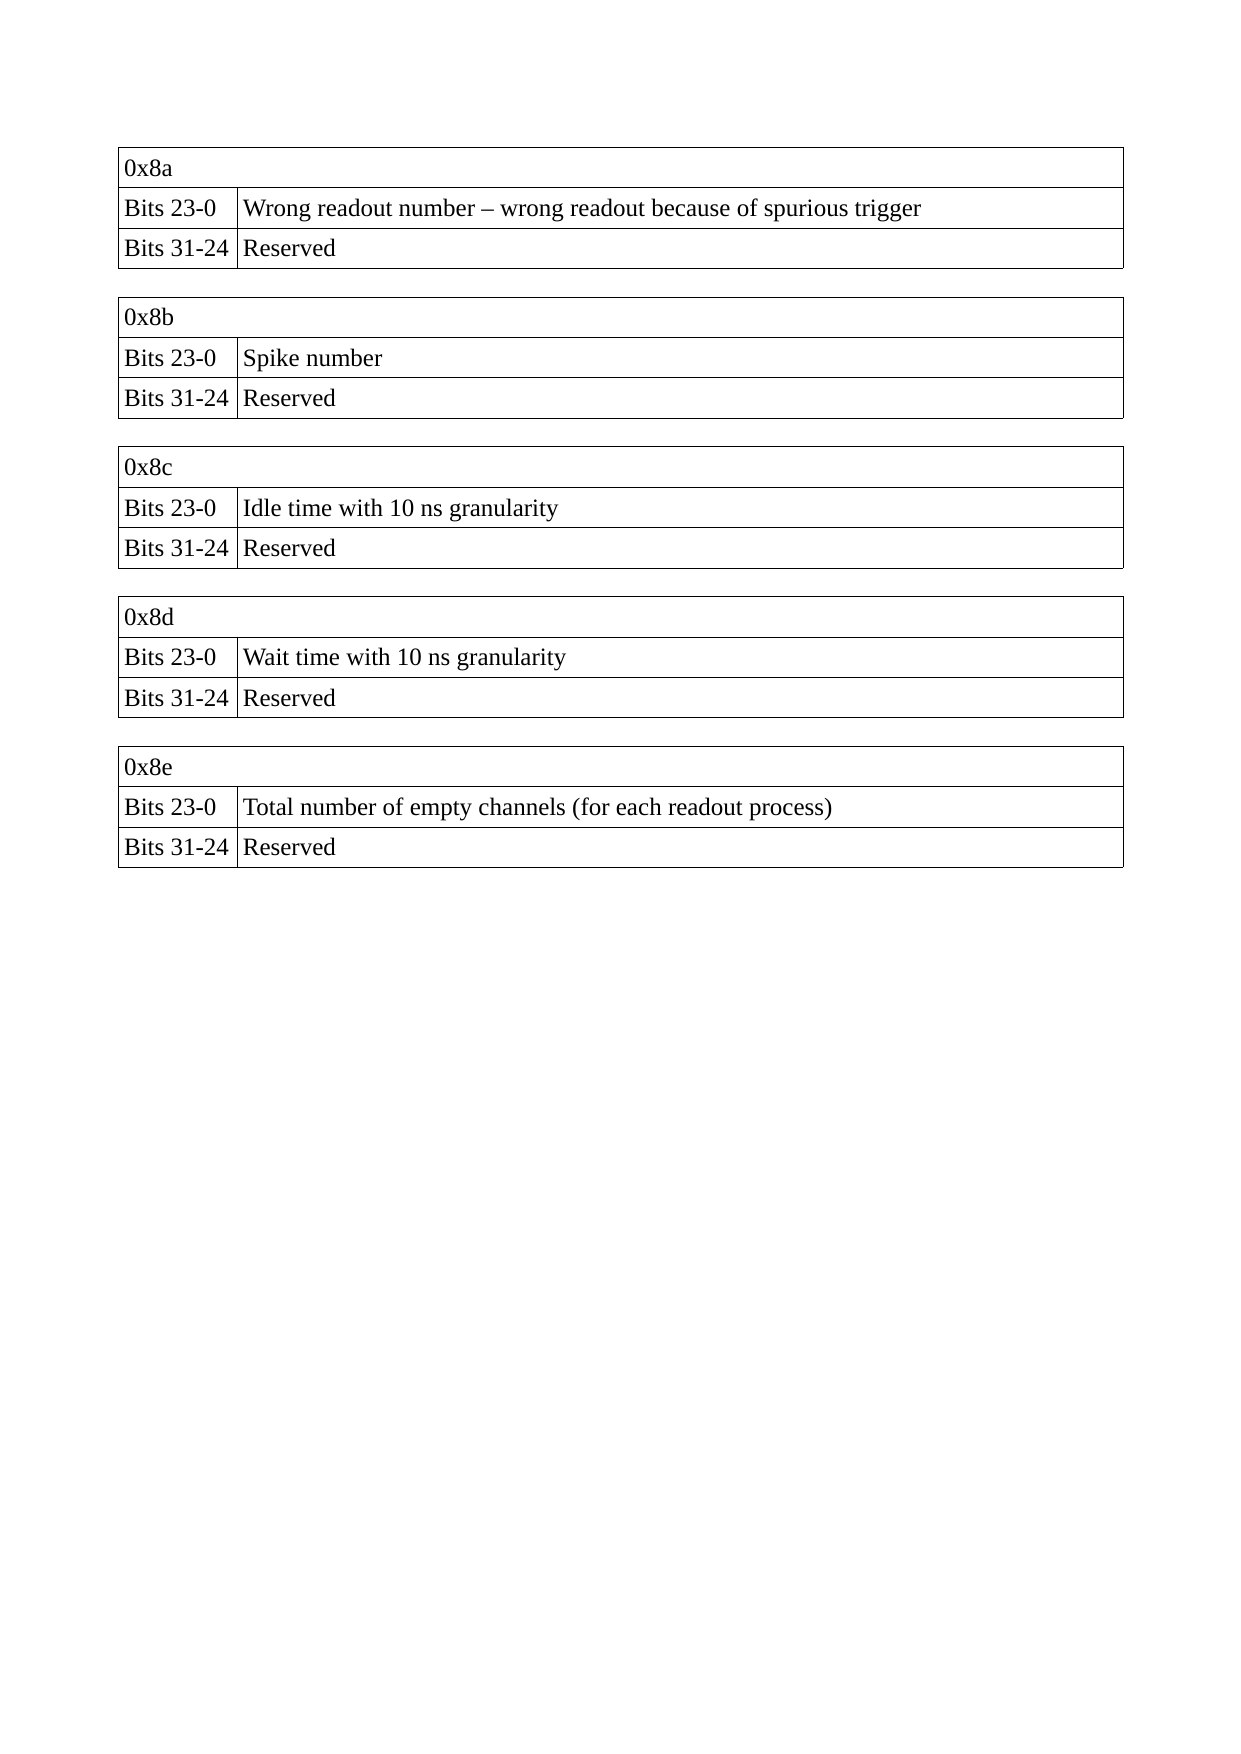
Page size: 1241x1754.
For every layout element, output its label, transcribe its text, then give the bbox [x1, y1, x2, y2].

table_cell Bits 31-24 [119, 378, 237, 418]
table_cell Bits 23-0 [119, 638, 237, 677]
table_cell Bits 31-24 [119, 828, 237, 867]
table_cell Reserved [238, 528, 1123, 567]
table_header 0x8b [119, 298, 1123, 337]
table_cell Bits 31-24 [119, 229, 237, 268]
table_cell Bits 23-0 [119, 488, 237, 527]
table_cell Bits 23-0 [119, 338, 237, 377]
table_header 0x8a [119, 148, 1123, 187]
table_cell Bits 23-0 [119, 787, 237, 827]
table_cell Total number of empty channels (for each readout process) [238, 787, 1123, 827]
table_header 0x8e [119, 747, 1123, 786]
table_cell Reserved [238, 828, 1123, 867]
table_cell Spike number [238, 338, 1123, 377]
table_cell Reserved [238, 678, 1123, 717]
table_cell Wrong readout number – wrong readout because of spurious trigger [238, 188, 1123, 227]
table_cell Reserved [238, 378, 1123, 418]
table_cell Wait time with 10 ns granularity [238, 638, 1123, 677]
table_cell Bits 23-0 [119, 188, 237, 227]
table_cell Bits 31-24 [119, 678, 237, 717]
table_cell Bits 31-24 [119, 528, 237, 567]
table_cell Idle time with 10 ns granularity [238, 488, 1123, 527]
table_cell Reserved [238, 229, 1123, 268]
table_header 0x8c [119, 447, 1123, 487]
table_header 0x8d [119, 597, 1123, 637]
